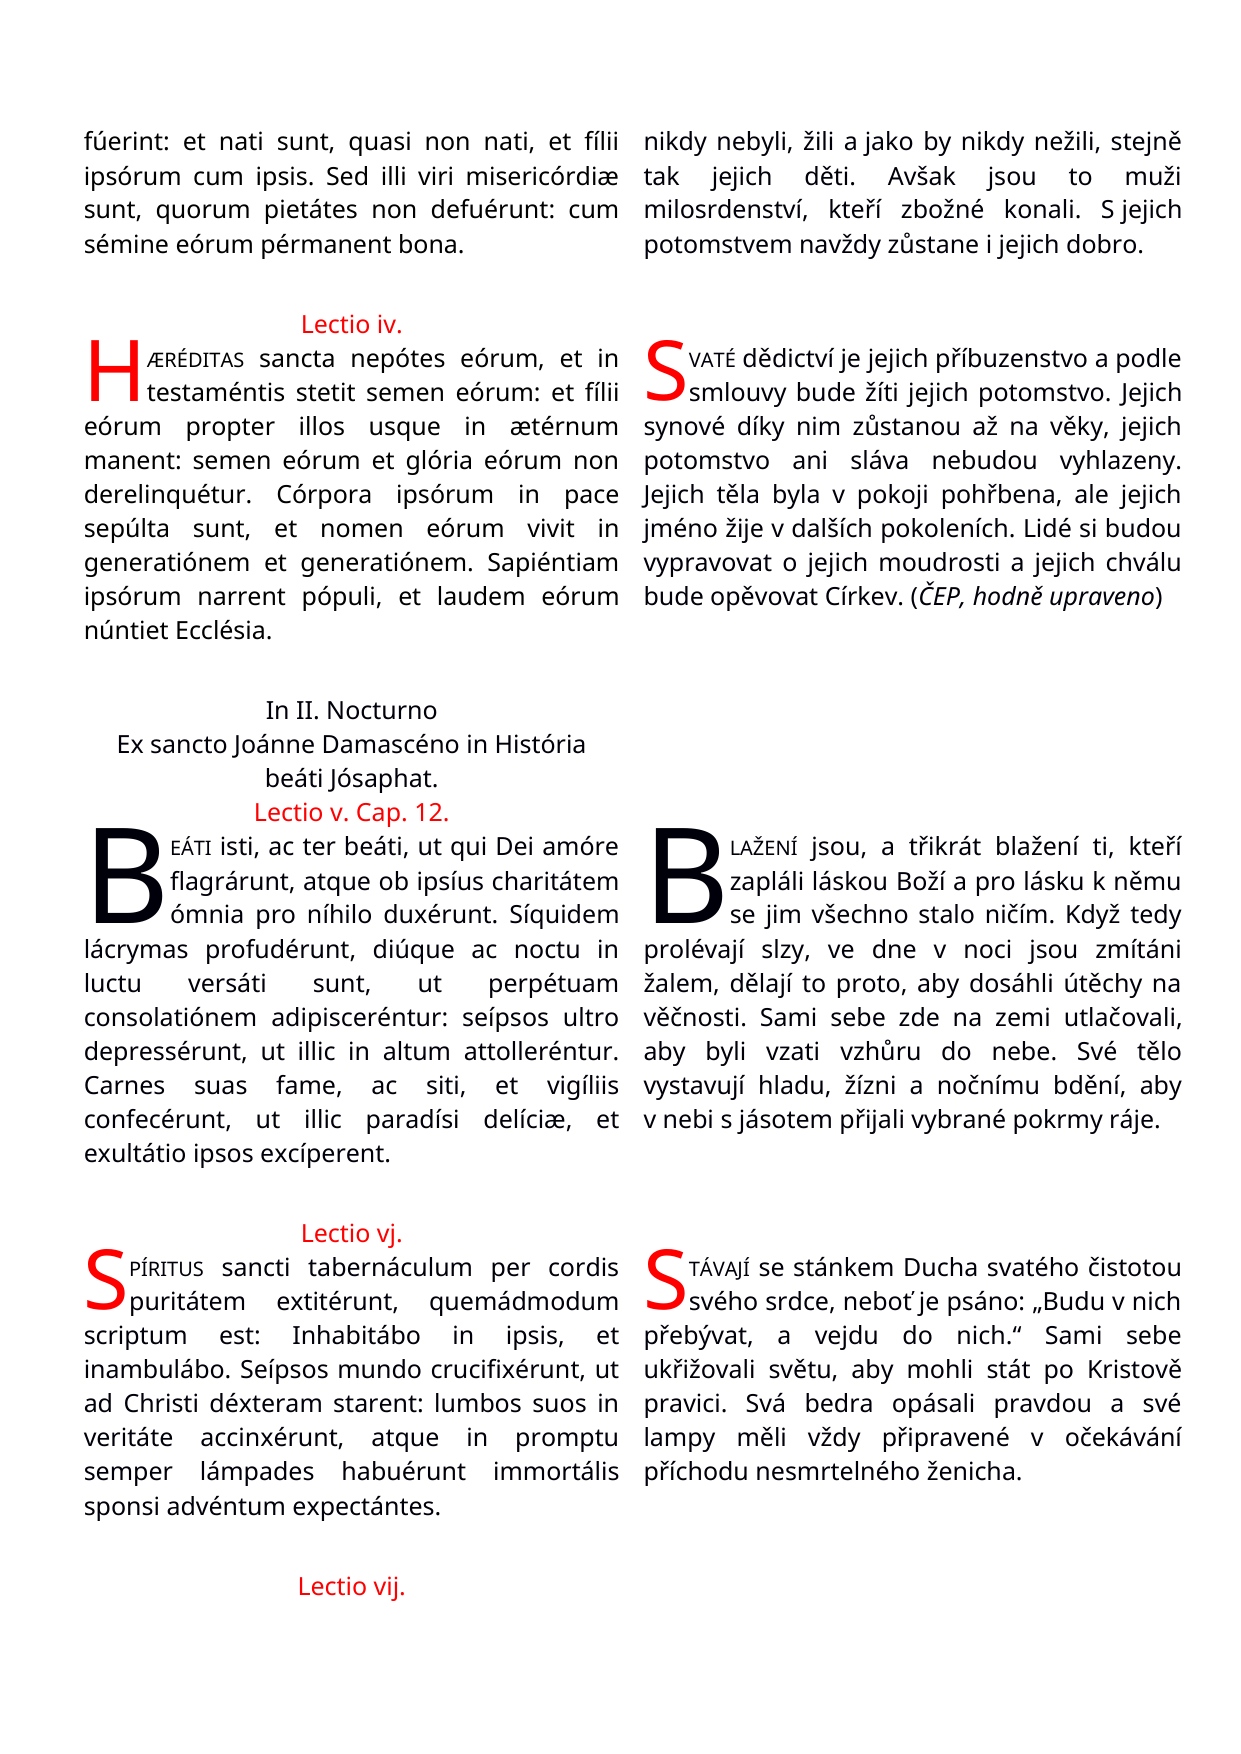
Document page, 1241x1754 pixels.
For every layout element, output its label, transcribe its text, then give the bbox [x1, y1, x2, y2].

table_cell Lectio iv. Hæréditas sancta nepótes eórum‚ et in testaméntis stetit semen eórum: et fílii eórum propter illos usque in ætérnum manent: semen eórum et glória eórum non derelinquétur. Córpora ipsórum in pace sepúlta sunt, et nomen eórum vivit in generatiónem et generatiónem. Sapiéntiam ipsórum narrent pópuli, et laudem eórum núntiet Ecclésia. [72, 300, 631, 687]
table_cell nikdy nebyli, žili a jako by nikdy nežili, stejně tak jejich děti. Avšak jsou to muži milosrdenství, kteří zbožné konali. S jejich potomstvem navždy zůstane i jejich dobro. [631, 118, 1194, 300]
table_cell Lectio vj. Spíritus sancti tabernáculum per cordis puritátem extitérunt, quemádmodum scriptum est: Inhabitábo in ipsis, et inambulábo. Seípsos mundo crucifixérunt, ut ad Christi déxteram starent: lumbos suos in veritáte accinxérunt, atque in promptu semper lámpades habuérunt immortális sponsi advéntum expectántes. [72, 1210, 631, 1562]
table_cell [631, 1562, 1194, 1608]
table_cell fúerint: et nati sunt, quasi non nati, et fílii ipsórum cum ipsis. Sed illi viri misericórdiæ sunt, quorum pietátes non defuérunt: cum sémine eórum pérmanent bona. [72, 118, 631, 300]
table_cell Stávají se stánkem Ducha svatého čistotou svého srdce, neboť je psáno: „Budu v nich přebývat, a vejdu do nich.“ Sami sebe ukřižovali světu, aby mohli stát po Kristově pravici. Svá bedra opásali pravdou a své lampy měli vždy připravené v očekávání příchodu nesmrtelného ženicha. [631, 1210, 1194, 1562]
table_cell Svaté dědictví je jejich příbuzenstvo a podle smlouvy bude žíti jejich potomstvo. Jejich synové díky nim zůstanou až na věky, jejich potomstvo ani sláva nebudou vyhlazeny. Jejich těla byla v pokoji pohřbena, ale jejich jméno žije v dalších pokoleních. Lidé si budou vypravovat o jejich moudrosti a jejich chválu bude opěvovat Církev. (ČEP, hodně upraveno) [631, 300, 1194, 687]
table_cell Lectio vij. [72, 1562, 631, 1608]
table_cell In II. Nocturno Ex sancto Joánne Damascéno in História beáti Jósaphat. Lectio v. Cap. 12. Beáti isti, ac ter beáti, ut qui Dei amóre flagrárunt, atque ob ipsíus charitátem ómnia pro níhilo duxérunt. Síquidem lácrymas profudérunt, diúque ac noctu in luctu versáti sunt, ut perpétuam consolatiónem adipisceréntur: seípsos ultro depressérunt, ut illic in altum attolleréntur. Carnes suas fame, ac siti, et vigíliis confecérunt, ut illic paradísi delíciæ, et exultátio ipsos excíperent. [72, 687, 631, 1210]
table_cell Blažení jsou, a třikrát blažení ti, kteří zapláli láskou Boží a pro lásku k němu se jim všechno stalo ničím. Když tedy prolévají slzy, ve dne v noci jsou zmítáni žalem, dělají to proto, aby dosáhli útěchy na věčnosti. Sami sebe zde na zemi utlačovali, aby byli vzati vzhůru do nebe. Své tělo vystavují hladu, žízni a nočnímu bdění, aby v nebi s jásotem přijali vybrané pokrmy ráje. [631, 687, 1194, 1210]
